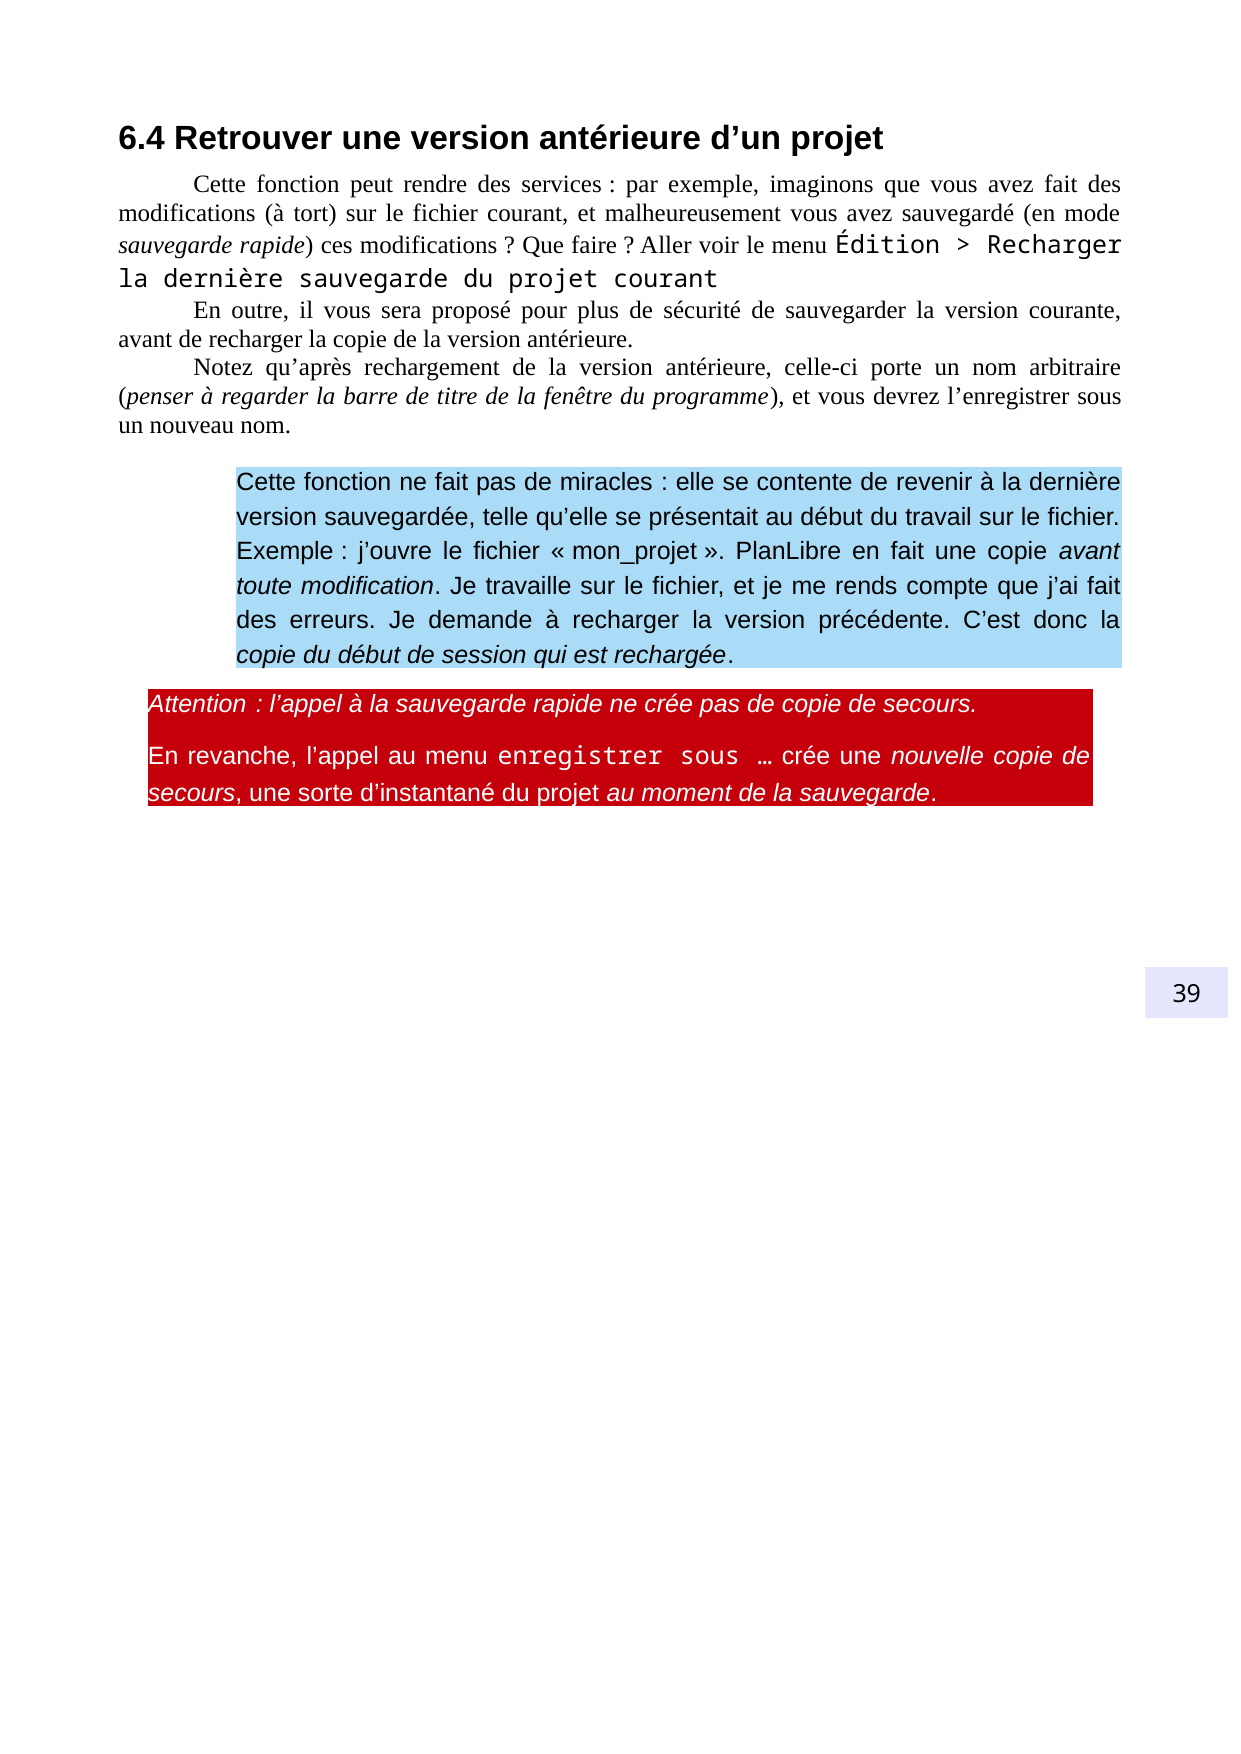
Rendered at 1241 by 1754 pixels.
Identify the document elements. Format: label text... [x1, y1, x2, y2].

subtitle 6.4 Retrouver une version antérieure d’un projet [118, 118, 1122, 157]
text Attention : l’appel à la sauvegarde rapide ne crée pas de copie de secours. [148, 689, 1093, 718]
text En revanche, l’appel au menu enregistrer sous … crée une nouvelle copie de secours, une sorte d’instantané du projet au moment de la sauvegarde. [148, 738, 1093, 806]
text Cette fonction ne fait pas de miracles : elle se contente de revenir à la dernière version sauvegardée, telle qu’elle se présentait au début du travail sur le fichier. Exemple : j’ouvre le fichier « mon_projet ». PlanLibre en fait une copie avant toute modification. Je travaille sur le fichier, et je me rends compte que j’ai fait des erreurs. Je demande à recharger la version précédente. C’est donc la copie du début de session qui est rechargée. [236, 467, 1122, 668]
text En outre, il vous sera proposé pour plus de sécurité de sauvegarder la version courante, avant de recharger la copie de la version antérieure. [118, 295, 1122, 352]
text Notez qu’après rechargement de la version antérieure, celle-ci porte un nom arbitraire (penser à regarder la barre de titre de la fenêtre du programme), et vous devrez l’enregistrer sous un nouveau nom. [118, 352, 1122, 439]
text Cette fonction peut rendre des services : par exemple, imaginons que vous avez fait des modifications (à tort) sur le fichier courant, et malheureusement vous avez sauvegardé (en mode sauvegarde rapide) ces modifications ? Que faire ? Aller voir le menu Édition > Recharger la dernière sauvegarde du projet courant [118, 169, 1122, 295]
